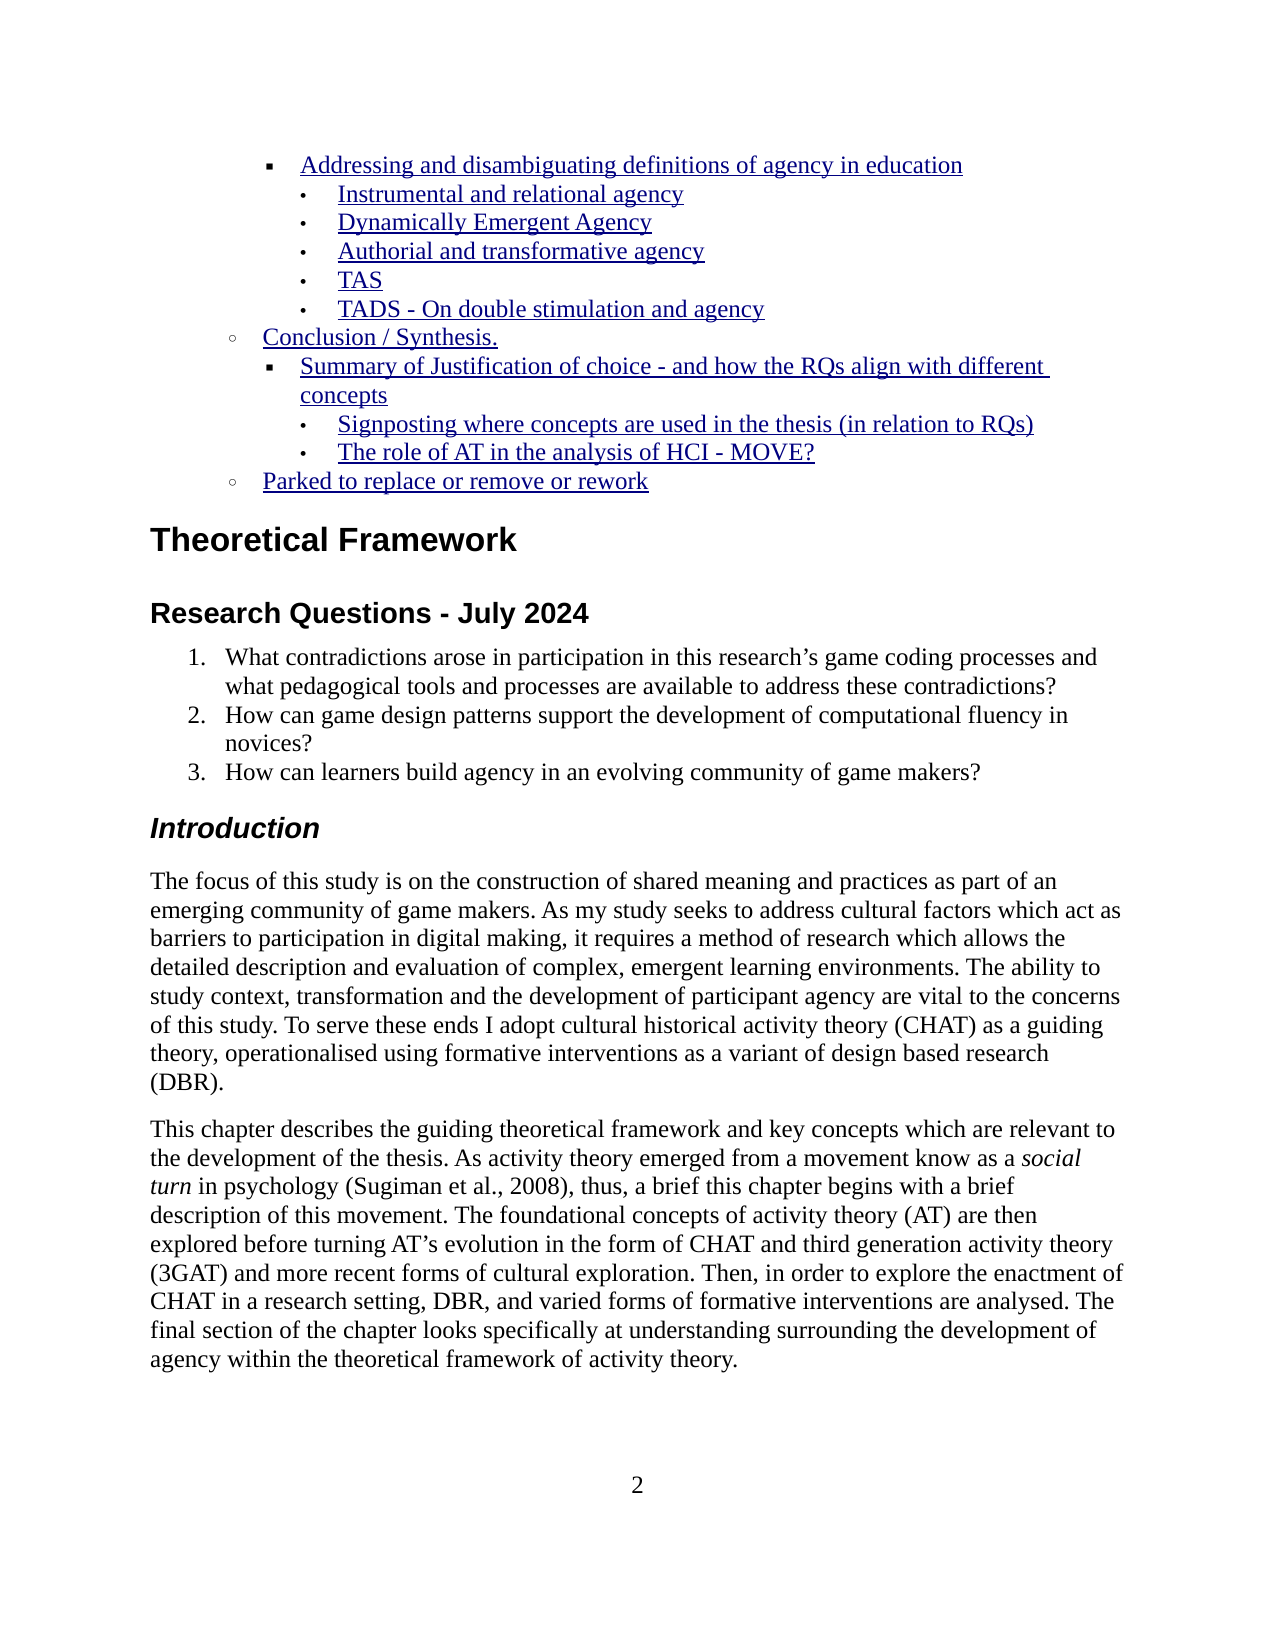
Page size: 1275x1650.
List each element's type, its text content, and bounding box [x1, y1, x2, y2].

list The role of AT in the analysis of HCI - MOVE? [300, 437, 1125, 466]
list How can game design patterns support the development of computational fluency in novices? [187, 700, 1125, 757]
text This chapter describes the guiding theoretical framework and key concepts which are relevant to the development of the thesis. As activity theory emerged from a movement know as a social turn in psychology (Sugiman et al., 2008), thus, a brief this chapter begins with a brief description of this movement. The foundational concepts of activity theory (AT) are then explored before turning AT’s evolution in the form of CHAT and third generation activity theory (3GAT) and more recent forms of cultural exploration. Then, in order to explore the enactment of CHAT in a research setting, DBR, and varied forms of formative interventions are analysed. The final section of the chapter looks specifically at understanding surrounding the development of agency within the theoretical framework of activity theory. [150, 1114, 1125, 1373]
list Parked to replace or remove or rework [225, 466, 1125, 495]
list Dynamically Emergent Agency [300, 207, 1125, 236]
list Summary of Justification of choice - and how the RQs align with different concepts [262, 351, 1125, 409]
list What contradictions arose in participation in this research’s game coding processes and what pedagogical tools and processes are available to address these contradictions? [187, 642, 1125, 700]
list Instrumental and relational agency [300, 179, 1125, 207]
subtitle Theoretical Framework [150, 520, 1125, 559]
text The focus of this study is on the construction of shared meaning and practices as part of an emerging community of game makers. As my study seeks to address cultural factors which act as barriers to participation in digital making, it requires a method of research which allows the detailed description and evaluation of complex, emergent learning environments. The ability to study context, transformation and the development of participant agency are vital to the concerns of this study. To serve these ends I adopt cultural historical activity theory (CHAT) as a guiding theory, operationalised using formative interventions as a variant of design based research (DBR). [150, 866, 1125, 1096]
subtitle Introduction [150, 811, 1125, 844]
subtitle Research Questions - July 2024 [150, 596, 1125, 630]
list TAS [300, 265, 1125, 294]
list Authorial and transformative agency [300, 236, 1125, 265]
list Conclusion / Synthesis. [225, 322, 1125, 351]
list TADS - On double stimulation and agency [300, 294, 1125, 322]
list How can learners build agency in an evolving community of game makers? [187, 757, 1125, 786]
list Addressing and disambiguating definitions of agency in education [262, 150, 1125, 179]
list Signposting where concepts are used in the thesis (in relation to RQs) [300, 409, 1125, 437]
